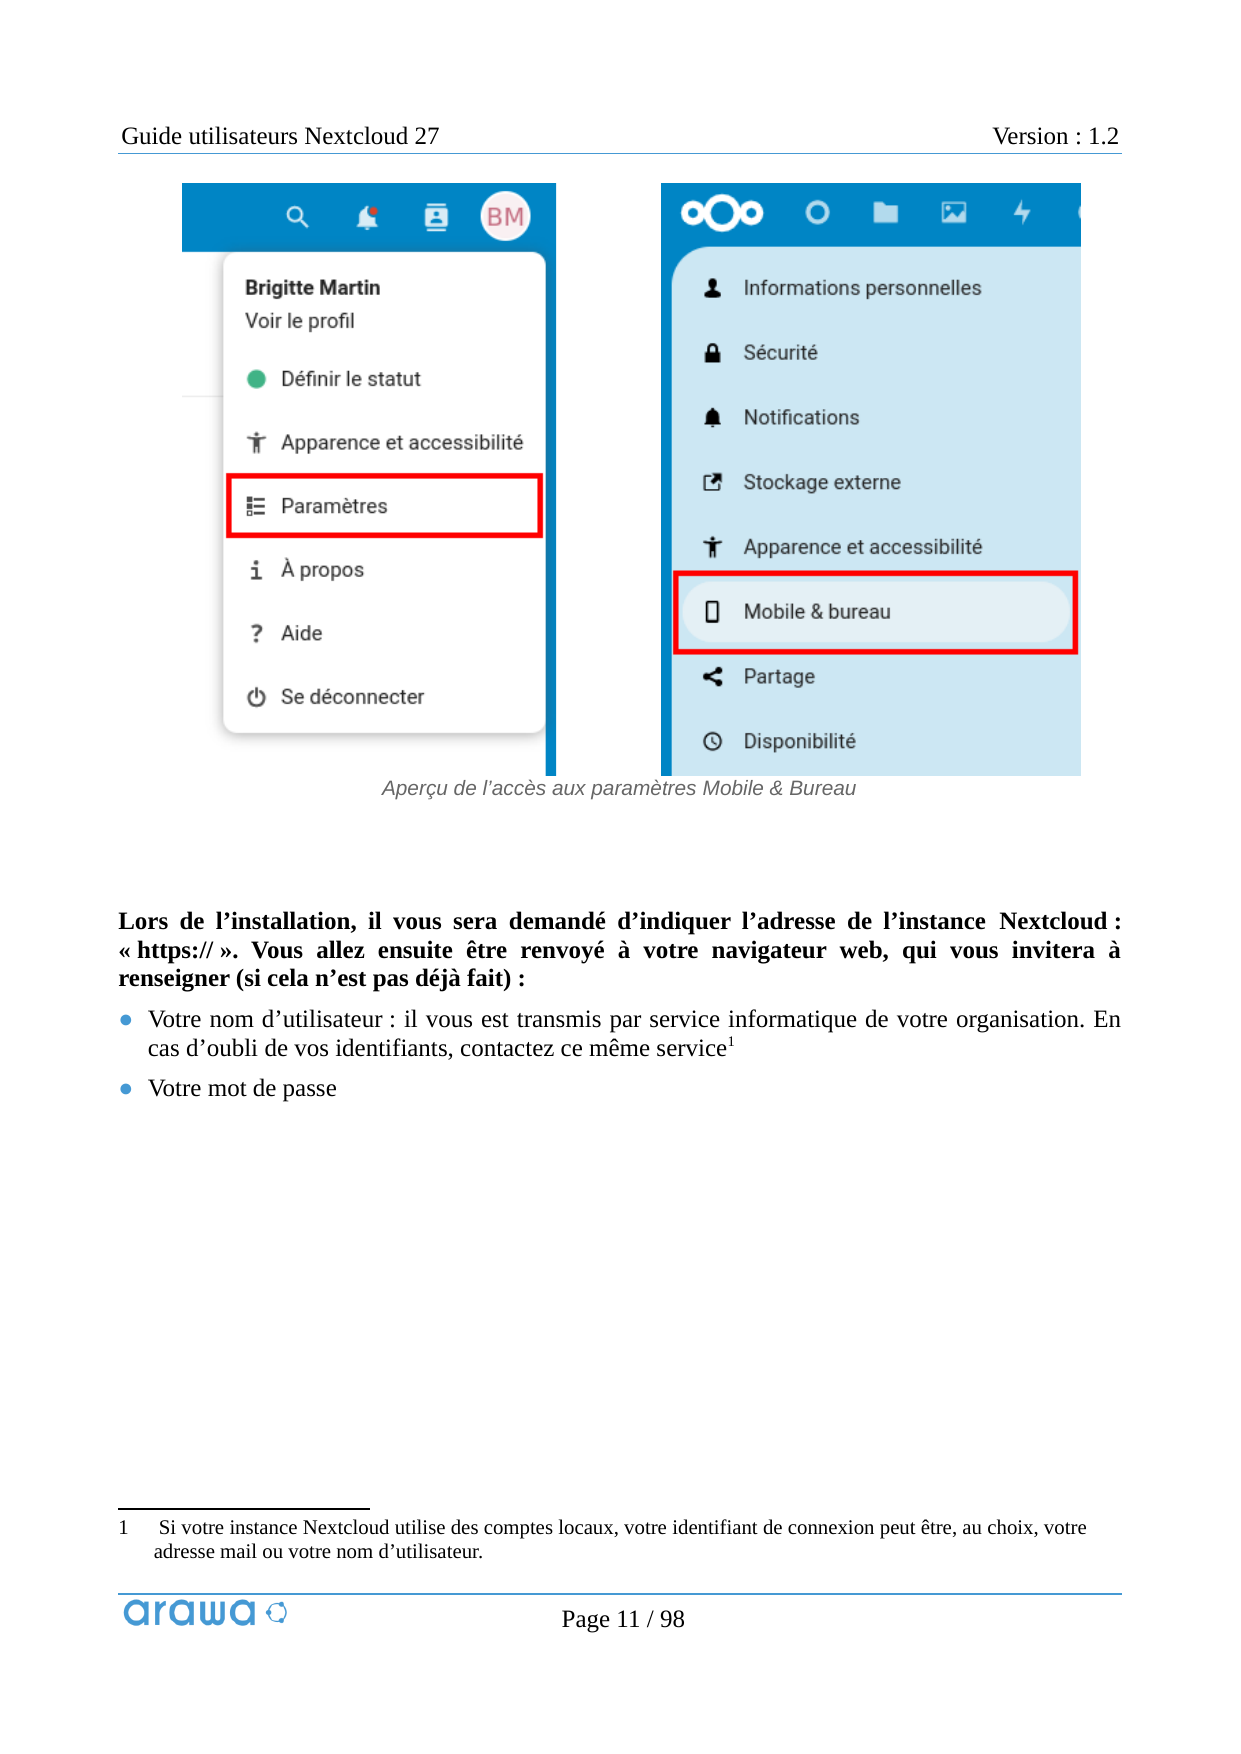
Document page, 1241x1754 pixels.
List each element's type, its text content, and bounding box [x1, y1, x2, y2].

picture [425, 204, 448, 231]
list Si votre instance Nextcloud utilise des comptes locaux, votre identifiant de connexion peut être, au choix, votre adresse mail ou votre nom d’utilisateur. [118, 1515, 1122, 1563]
text Lors de l’installation, il vous sera demandé d’indiquer l’adresse de l’instance Nextcloud : « https:// ». Vous allez ensuite être renvoyé à votre navigateur web, qui vous invitera à renseigner (si cela n’est pas déjà fait) : [118, 906, 1122, 992]
picture [942, 202, 966, 223]
picture [357, 206, 378, 229]
table_header [1081, 184, 1122, 776]
picture [182, 252, 547, 776]
list Votre mot de passe [118, 1073, 1122, 1102]
table_cell Aperçu de l’accès aux paramètres Mobile & Bureau [118, 776, 1122, 857]
picture [682, 194, 763, 232]
picture [672, 247, 1081, 776]
table_header [557, 184, 620, 776]
list Votre nom d’utilisateur : il vous est transmis par service informatique de votre organisation. En cas d’oubli de vos identifiants, contactez ce même service [118, 1004, 1122, 1061]
picture [287, 207, 308, 227]
picture [121, 1597, 290, 1628]
table_header [118, 184, 182, 776]
picture [1015, 201, 1030, 221]
picture [874, 202, 898, 223]
picture [806, 200, 829, 224]
table_header [620, 184, 661, 776]
picture [481, 192, 530, 240]
